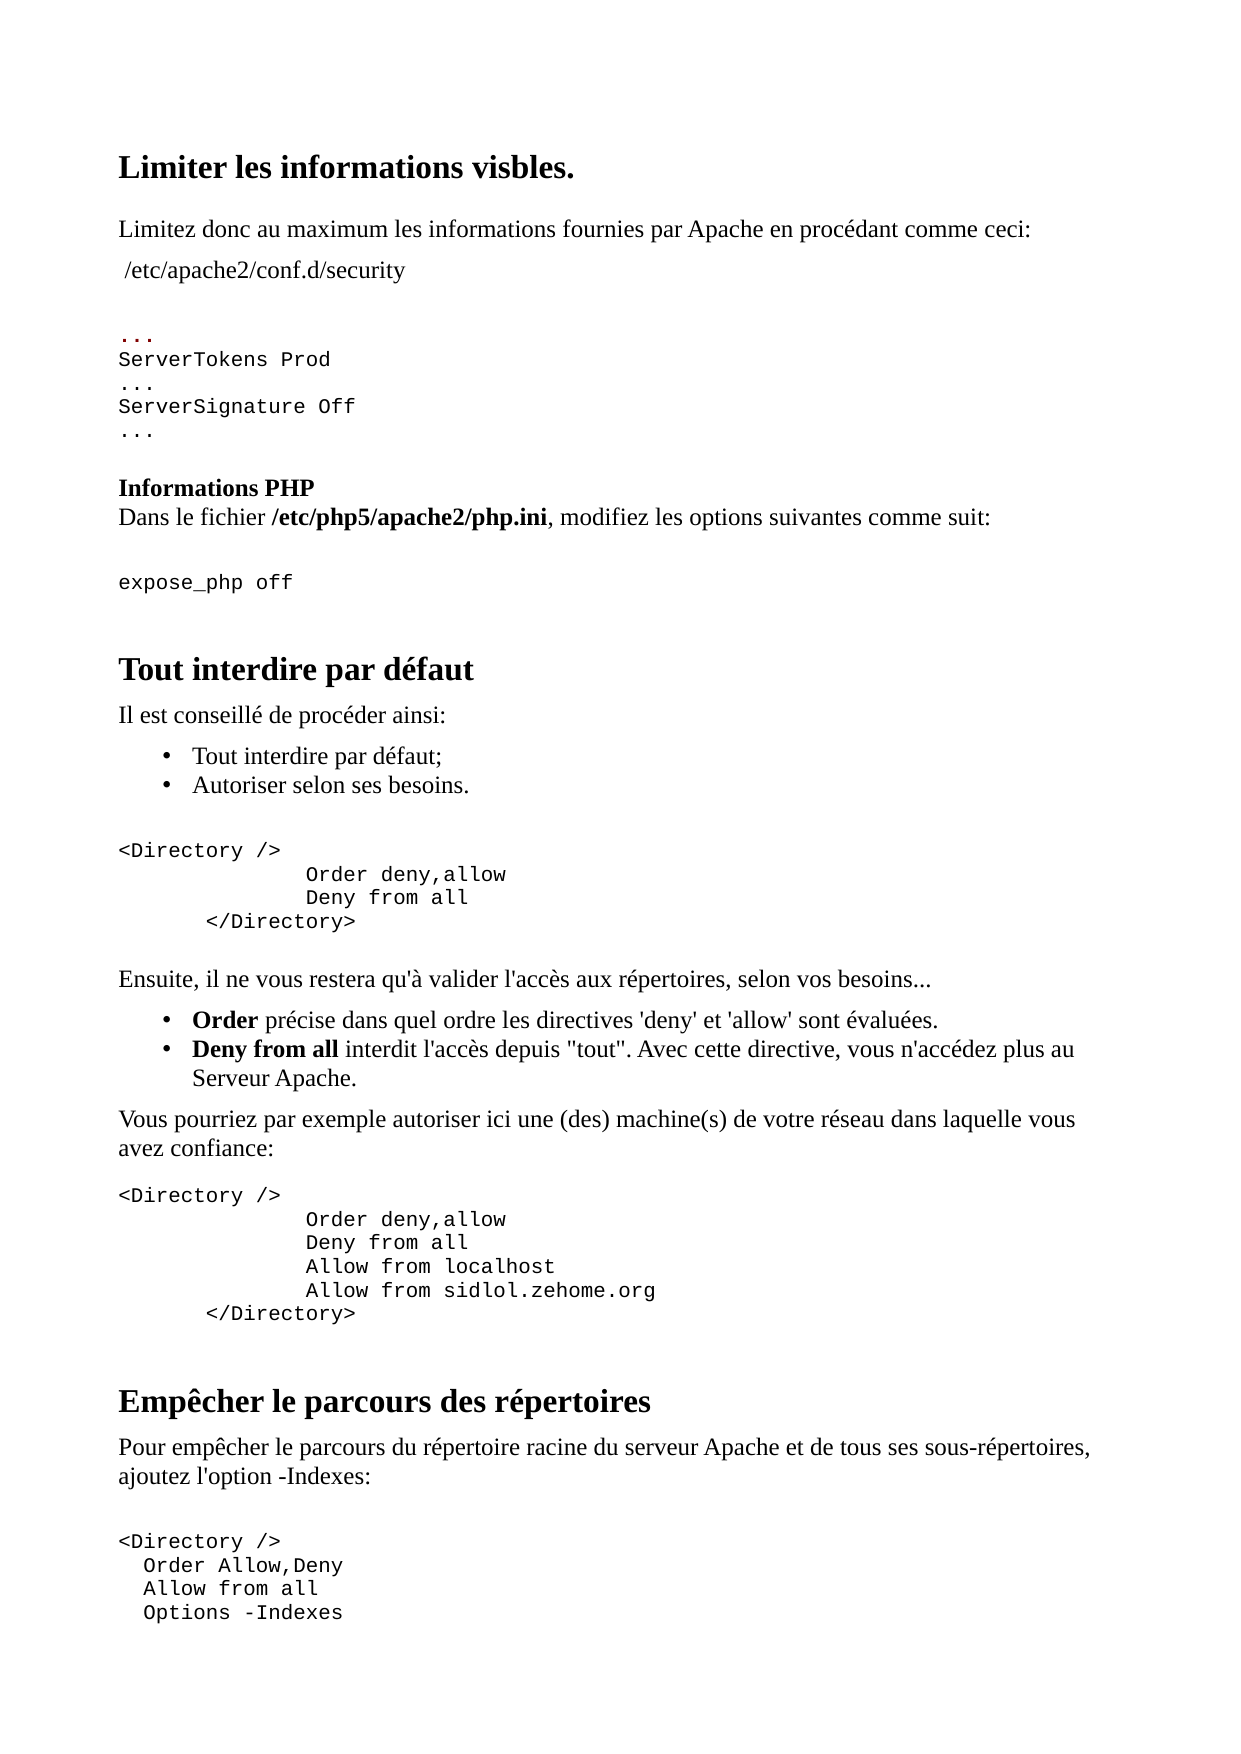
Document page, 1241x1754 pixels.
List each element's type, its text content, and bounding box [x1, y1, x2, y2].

text Deny from all [118, 887, 1122, 911]
text ... [118, 325, 1122, 349]
text ServerTokens Prod [118, 349, 1122, 372]
text </Directory> [118, 911, 1122, 934]
subtitle Tout interdire par défaut [118, 649, 1122, 687]
text Pour empêcher le parcours du répertoire racine du serveur Apache et de tous ses sous-répertoires, ajoutez l'option -Indexes: [118, 1432, 1122, 1490]
text <Directory /> [118, 1531, 1122, 1555]
text <Directory /> [118, 1185, 1122, 1209]
text Dans le fichier /etc/php5/apache2/php.ini, modifiez les options suivantes comme suit: [118, 502, 1122, 530]
list Order précise dans quel ordre les directives 'deny' et 'allow' sont évaluées. [162, 1005, 1122, 1034]
text ... [118, 420, 1122, 443]
text Allow from all [118, 1578, 1122, 1602]
text Vous pourriez par exemple autoriser ici une (des) machine(s) de votre réseau dans laquelle vous avez confiance: [118, 1104, 1122, 1161]
text Deny from all [118, 1232, 1122, 1256]
text Order deny,allow [118, 863, 1122, 887]
text /etc/apache2/conf.d/security [118, 255, 1122, 284]
text </Directory> [118, 1303, 1122, 1327]
text ... [118, 372, 1122, 396]
text Options -Indexes [118, 1602, 1122, 1626]
text Order deny,allow [118, 1209, 1122, 1232]
text ServerSignature Off [118, 396, 1122, 420]
subtitle Empêcher le parcours des répertoires [118, 1381, 1122, 1420]
list Deny from all interdit l'accès depuis "tout". Avec cette directive, vous n'accédez plus au Serveur Apache. [162, 1034, 1122, 1091]
text <Directory /> [118, 840, 1122, 863]
list Autoriser selon ses besoins. [162, 770, 1122, 799]
list Tout interdire par défaut; [162, 741, 1122, 770]
text Ensuite, il ne vous restera qu'à valider l'accès aux répertoires, selon vos besoins... [118, 964, 1122, 993]
text expose_php off [118, 572, 1122, 595]
text Limiter les informations visbles. [118, 147, 1122, 185]
text Allow from sidlol.zehome.org [118, 1280, 1122, 1303]
text Order Allow,Deny [118, 1555, 1122, 1578]
text Allow from localhost [118, 1256, 1122, 1280]
text Il est conseillé de procéder ainsi: [118, 700, 1122, 729]
text Informations PHP [118, 473, 1122, 502]
text Limitez donc au maximum les informations fournies par Apache en procédant comme ceci: [118, 214, 1122, 243]
